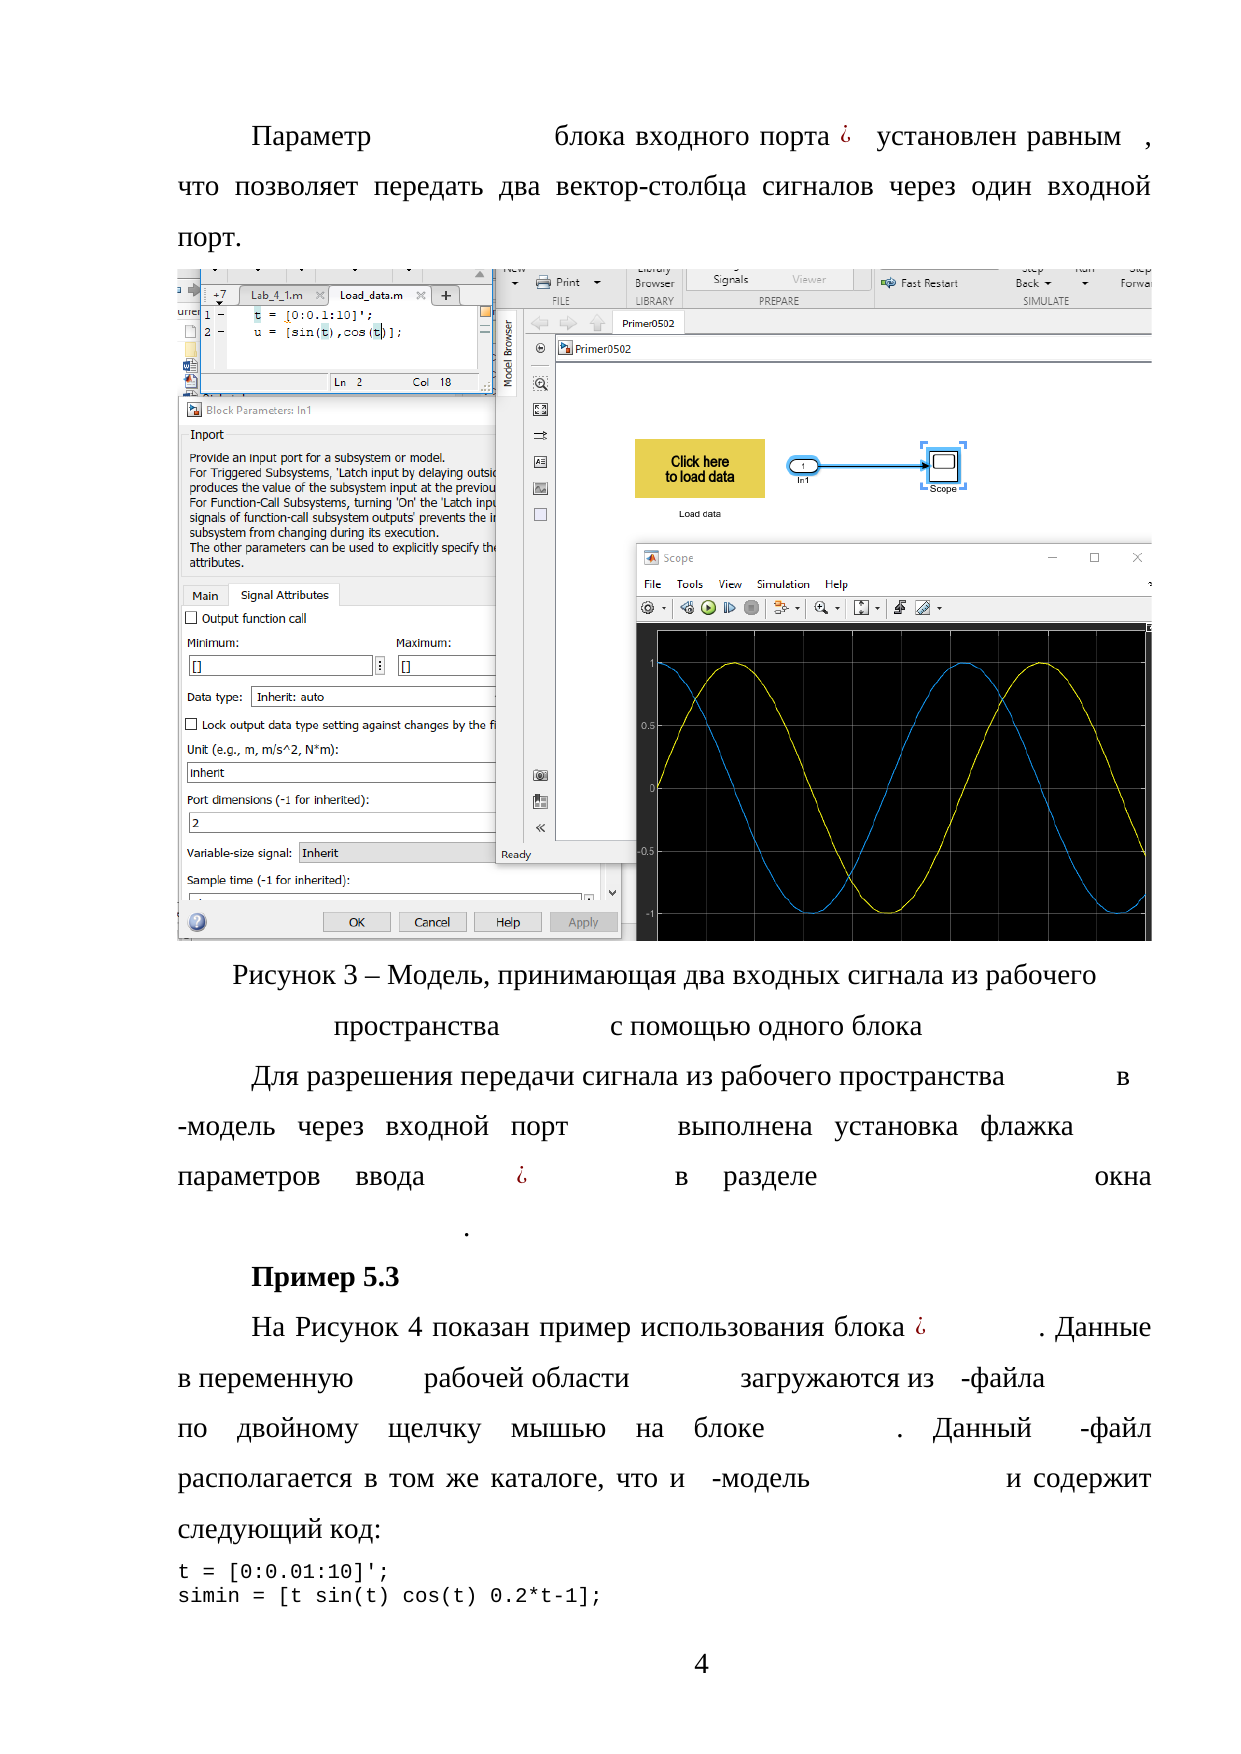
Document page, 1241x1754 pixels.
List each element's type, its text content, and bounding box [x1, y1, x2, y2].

text Для разрешения передачи сигнала из рабочего пространства в -модель через входной порт выполнена установка флажка параметров ввода в разделе окна . [177, 1058, 1152, 1242]
text t = [0:0.01:10]'; [177, 1561, 1152, 1585]
text simin = [t sin(t) cos(t) 0.2*t-1]; [177, 1585, 1152, 1608]
subtitle Пример 5.3 [177, 1259, 1152, 1293]
text Параметр блока входного порта установлен равным , что позволяет передать два вектор-столбца сигналов через один входной порт. [177, 118, 1152, 252]
picture [177, 269, 1152, 941]
text На рисунок 4 показан пример использования блока . Данные в переменную рабочей области загружаются из -файла по двойному щелчку мышью на блоке . Данный -файл располагается в том же каталоге, что и -модель и содержит следующий код: [177, 1309, 1152, 1544]
text Рисунок 3 – Модель, принимающая два входных сигнала из рабочего пространства с помощью одного блока [177, 957, 1152, 1041]
